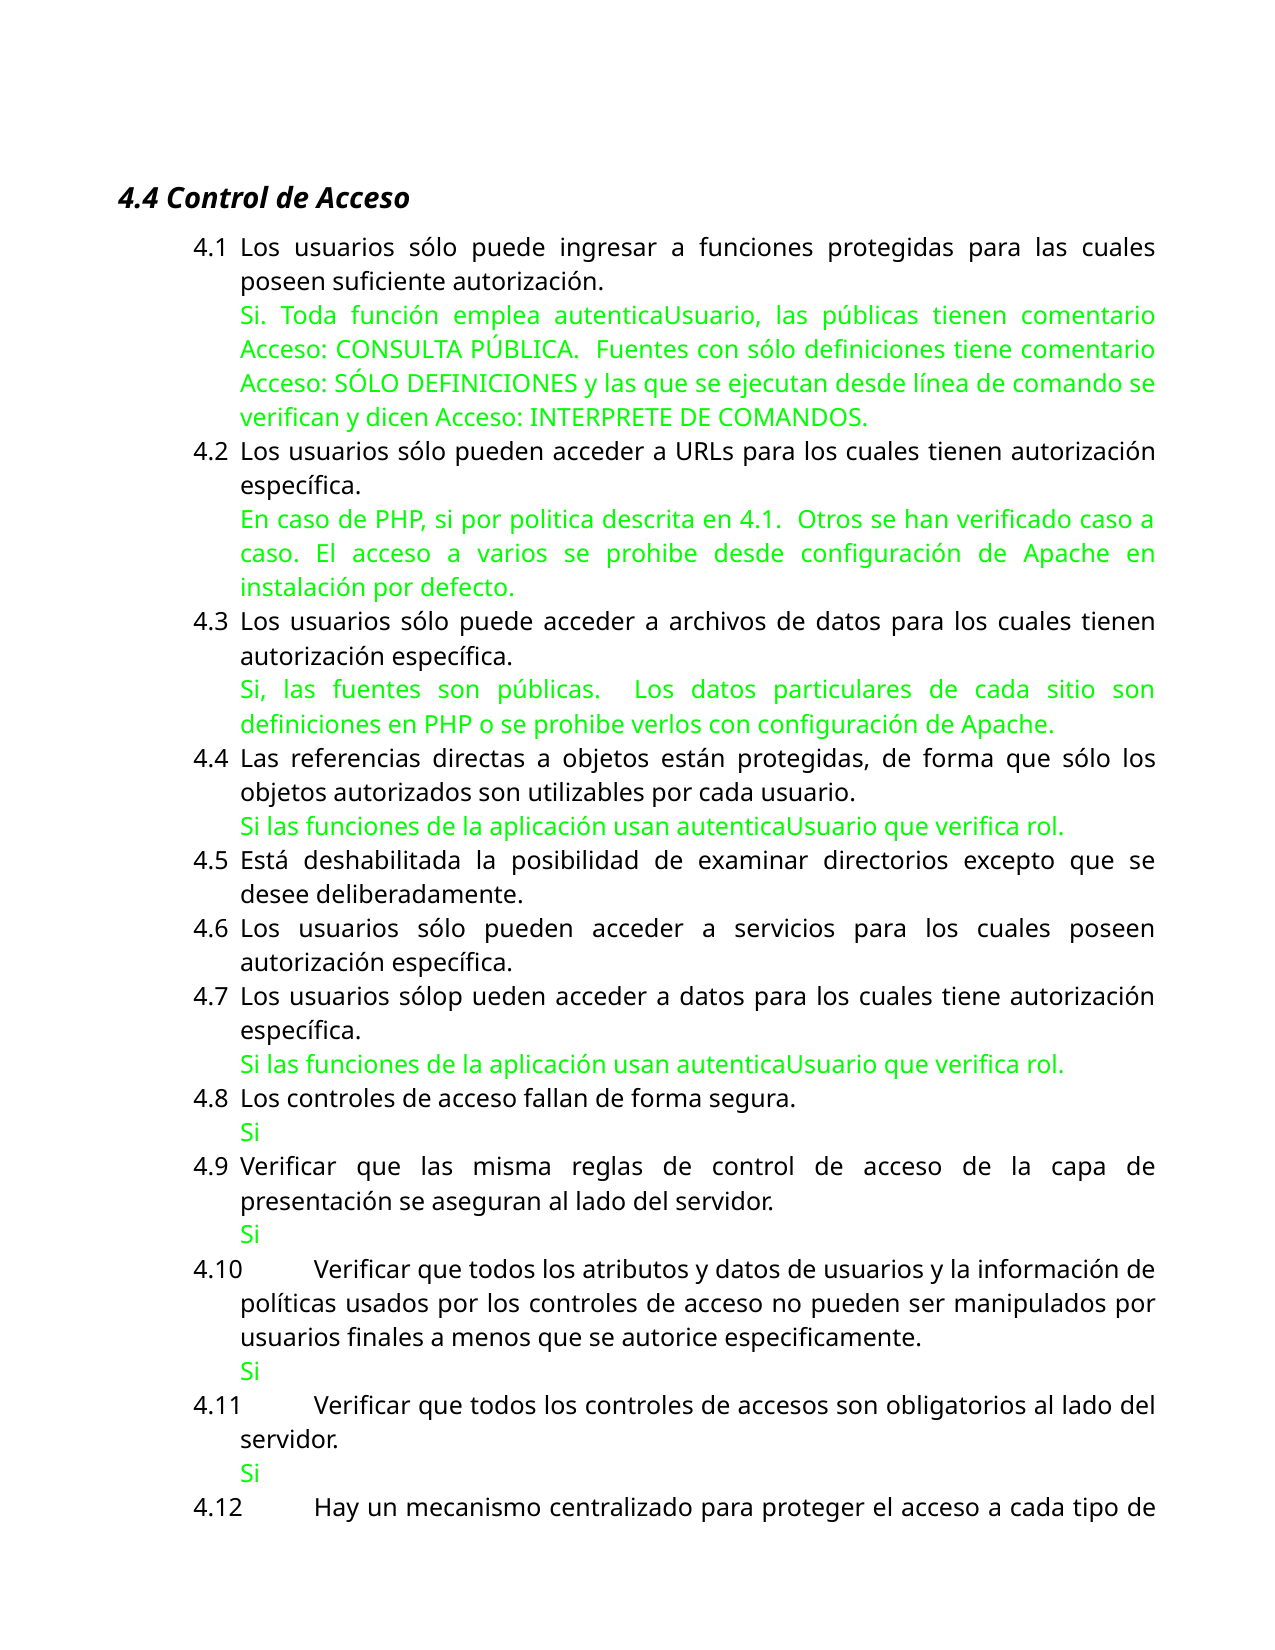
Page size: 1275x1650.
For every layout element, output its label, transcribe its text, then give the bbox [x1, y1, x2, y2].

list Hay un mecanismo centralizado para proteger el acceso a cada tipo de [193, 1490, 1157, 1524]
list Si, las fuentes son públicas. Los datos particulares de cada sitio son definiciones en PHP o se prohibe verlos con configuración de Apache. [193, 672, 1157, 740]
list Los controles de acceso fallan de forma segura. [193, 1081, 1157, 1115]
list Si [193, 1456, 1157, 1490]
list Los usuarios sólo puede ingresar a funciones protegidas para las cuales poseen suficiente autorización. [193, 229, 1157, 297]
list Verificar que todos los atributos y datos de usuarios y la información de políticas usados por los controles de acceso no pueden ser manipulados por usuarios finales a menos que se autorice especificamente. [193, 1251, 1157, 1353]
list Si [193, 1217, 1157, 1251]
list Si. Toda función emplea autenticaUsuario, las públicas tienen comentario Acceso: CONSULTA PÚBLICA. Fuentes con sólo definiciones tiene comentario Acceso: SÓLO DEFINICIONES y las que se ejecutan desde línea de comando se verifican y dicen Acceso: INTERPRETE DE COMANDOS. [193, 297, 1157, 434]
list Está deshabilitada la posibilidad de examinar directorios excepto que se desee deliberadamente. [193, 842, 1157, 911]
list Si [193, 1115, 1157, 1149]
list En caso de PHP, si por politica descrita en 4.1. Otros se han verificado caso a caso. El acceso a varios se prohibe desde configuración de Apache en instalación por defecto. [193, 502, 1157, 604]
list Los usuarios sólop ueden acceder a datos para los cuales tiene autorización específica. [193, 979, 1157, 1047]
list Si [193, 1353, 1157, 1387]
list Verificar que todos los controles de accesos son obligatorios al lado del servidor. [193, 1387, 1157, 1456]
list Los usuarios sólo puede acceder a archivos de datos para los cuales tienen autorización específica. [193, 604, 1157, 672]
list Los usuarios sólo pueden acceder a servicios para los cuales poseen autorización específica. [193, 911, 1157, 979]
list Si las funciones de la aplicación usan autenticaUsuario que verifica rol. [193, 1047, 1157, 1081]
list Si las funciones de la aplicación usan autenticaUsuario que verifica rol. [193, 808, 1157, 842]
list Verificar que las misma reglas de control de acceso de la capa de presentación se aseguran al lado del servidor. [193, 1149, 1157, 1217]
list Los usuarios sólo pueden acceder a URLs para los cuales tienen autorización específica. [193, 434, 1157, 502]
list Las referencias directas a objetos están protegidas, de forma que sólo los objetos autorizados son utilizables por cada usuario. [193, 740, 1157, 808]
subtitle 4.4 Control de Acceso [118, 177, 1157, 217]
